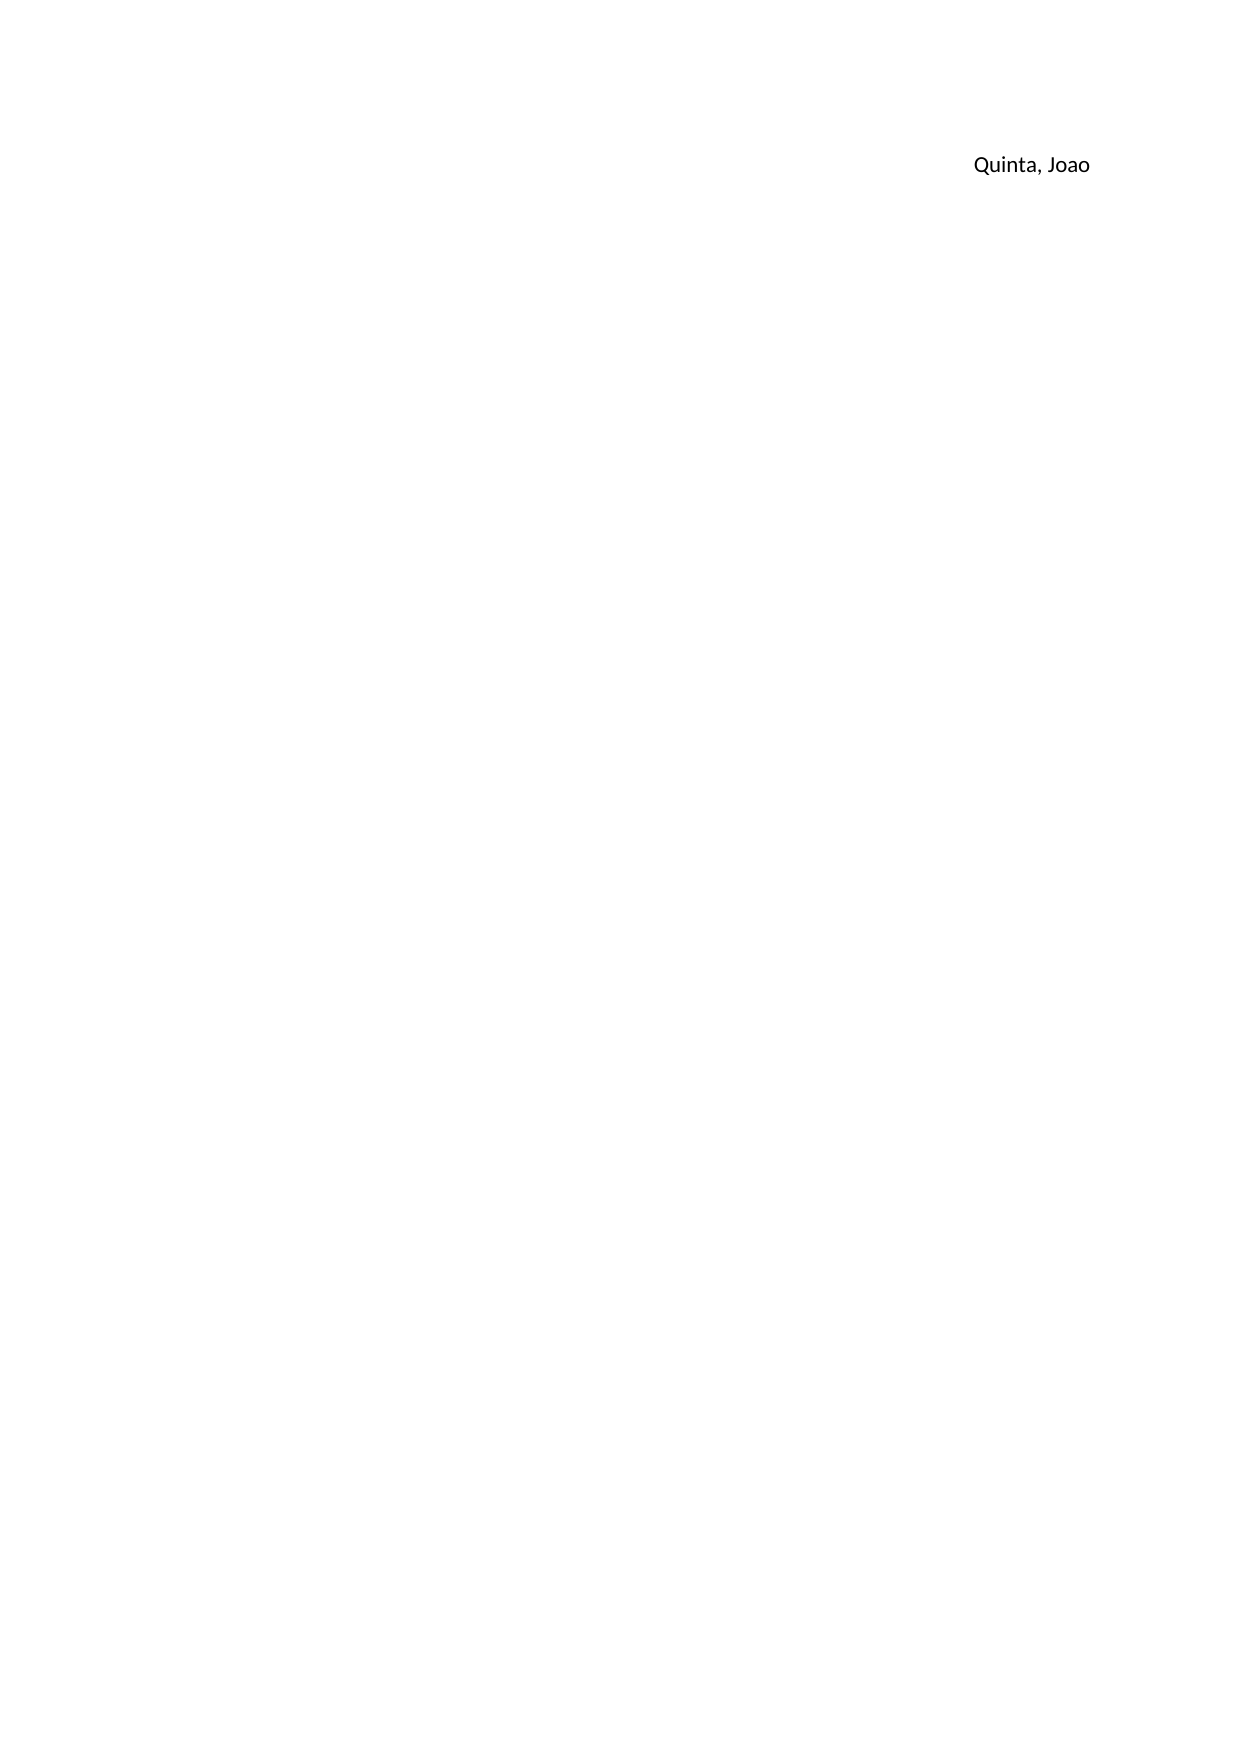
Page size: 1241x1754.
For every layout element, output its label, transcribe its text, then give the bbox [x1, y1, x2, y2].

text Quinta, Joao [150, 150, 1090, 178]
